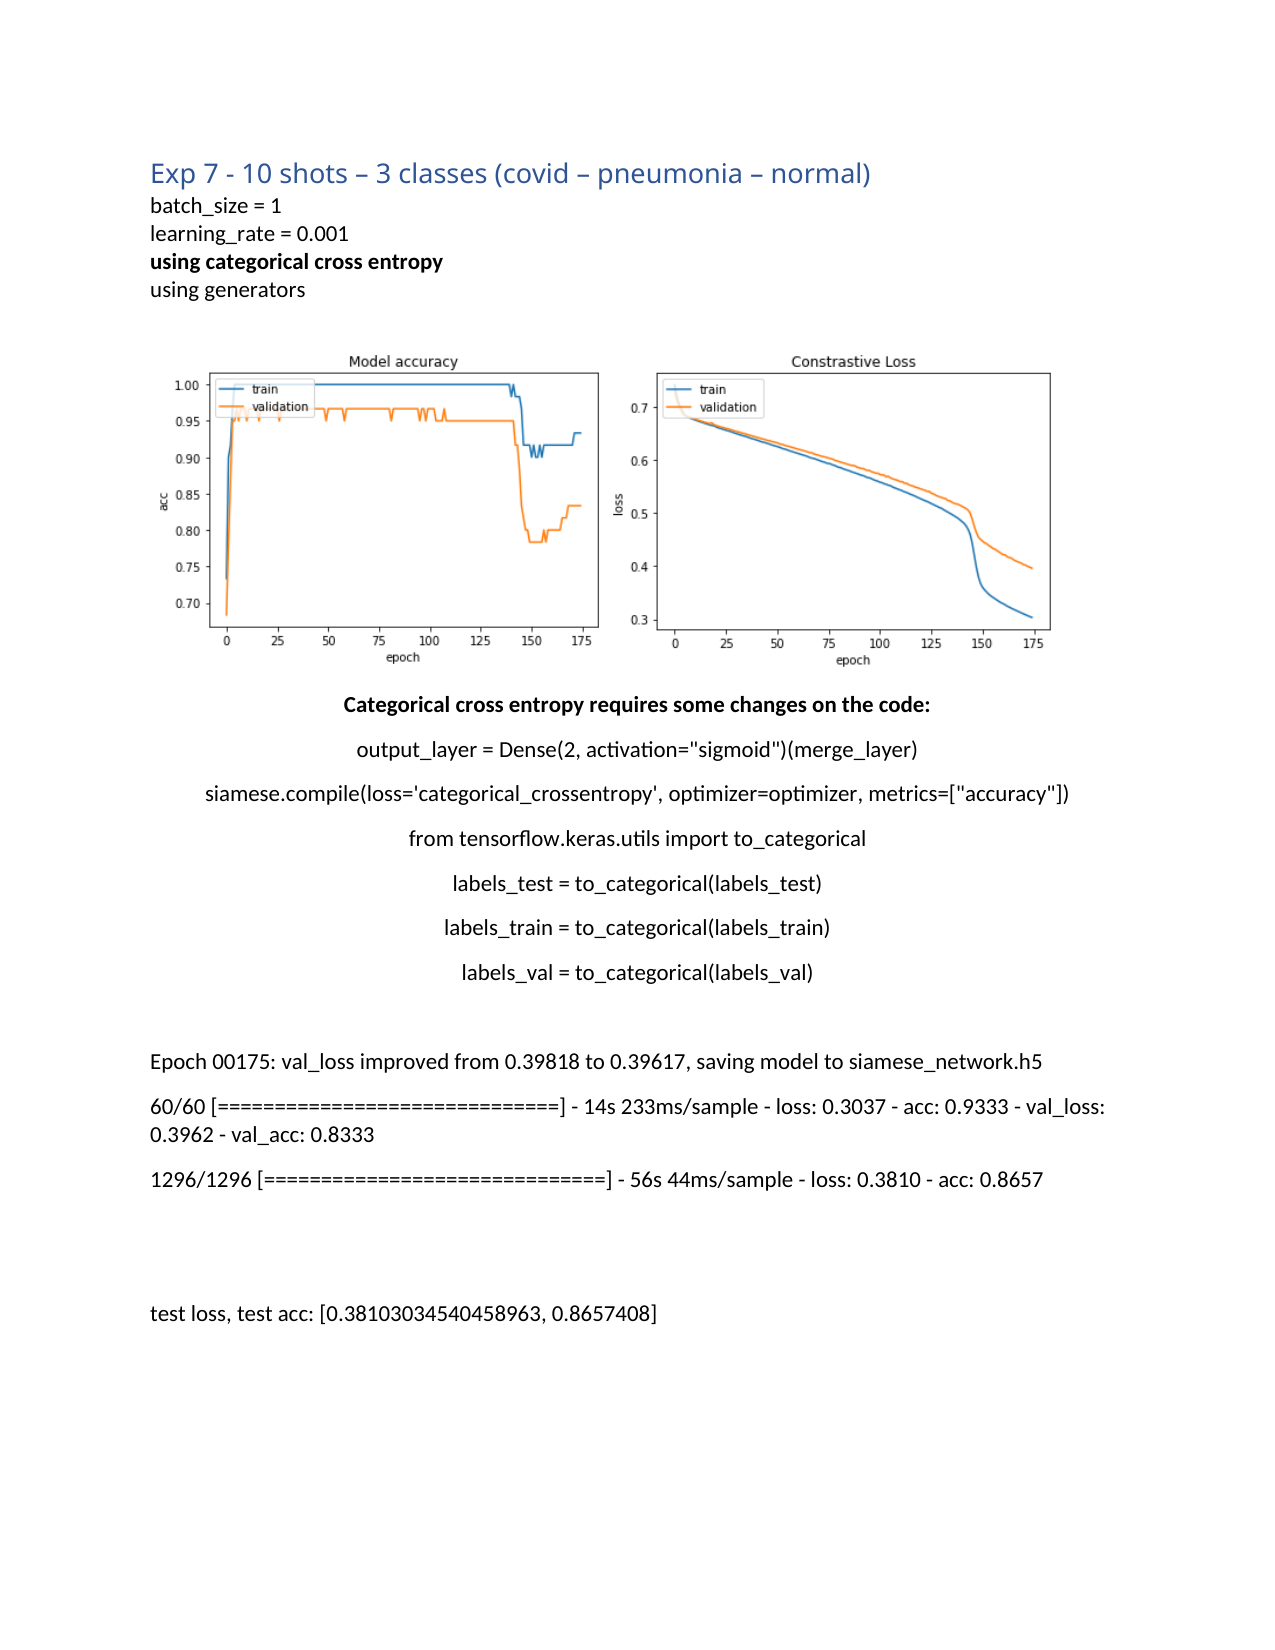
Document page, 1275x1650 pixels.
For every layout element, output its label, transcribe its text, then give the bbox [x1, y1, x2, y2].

text labels_test = to_categorical(labels_test) [150, 869, 1125, 897]
text from tensorflow.keras.utils import to_categorical [150, 824, 1125, 852]
subtitle Exp 7 - 10 shots – 3 classes (covid – pneumonia – normal) [150, 154, 1125, 191]
text Categorical cross entropy requires some changes on the code: [150, 690, 1125, 718]
text 60/60 [==============================] - 14s 233ms/sample - loss: 0.3037 - acc: 0.9333 - val_loss: 0.3962 - val_acc: 0.8333 [150, 1092, 1125, 1148]
text using categorical cross entropy [150, 247, 1125, 275]
text 1296/1296 [==============================] - 56s 44ms/sample - loss: 0.3810 - acc: 0.8657 [150, 1165, 1125, 1193]
text batch_size = 1 [150, 191, 1125, 219]
text labels_train = to_categorical(labels_train) [150, 913, 1125, 941]
text learning_rate = 0.001 [150, 219, 1125, 247]
text siamese.compile(loss='categorical_crossentropy', optimizer=optimizer, metrics=["accuracy"]) [150, 779, 1125, 807]
text output_layer = Dense(2, activation="sigmoid")(merge_layer) [150, 735, 1125, 763]
text labels_val = to_categorical(labels_val) [150, 958, 1125, 986]
text Epoch 00175: val_loss improved from 0.39818 to 0.39617, saving model to siamese_network.h5 [150, 1047, 1125, 1076]
text using generators [150, 275, 1125, 303]
text test loss, test acc: [0.38103034540458963, 0.8657408] [150, 1299, 1125, 1327]
